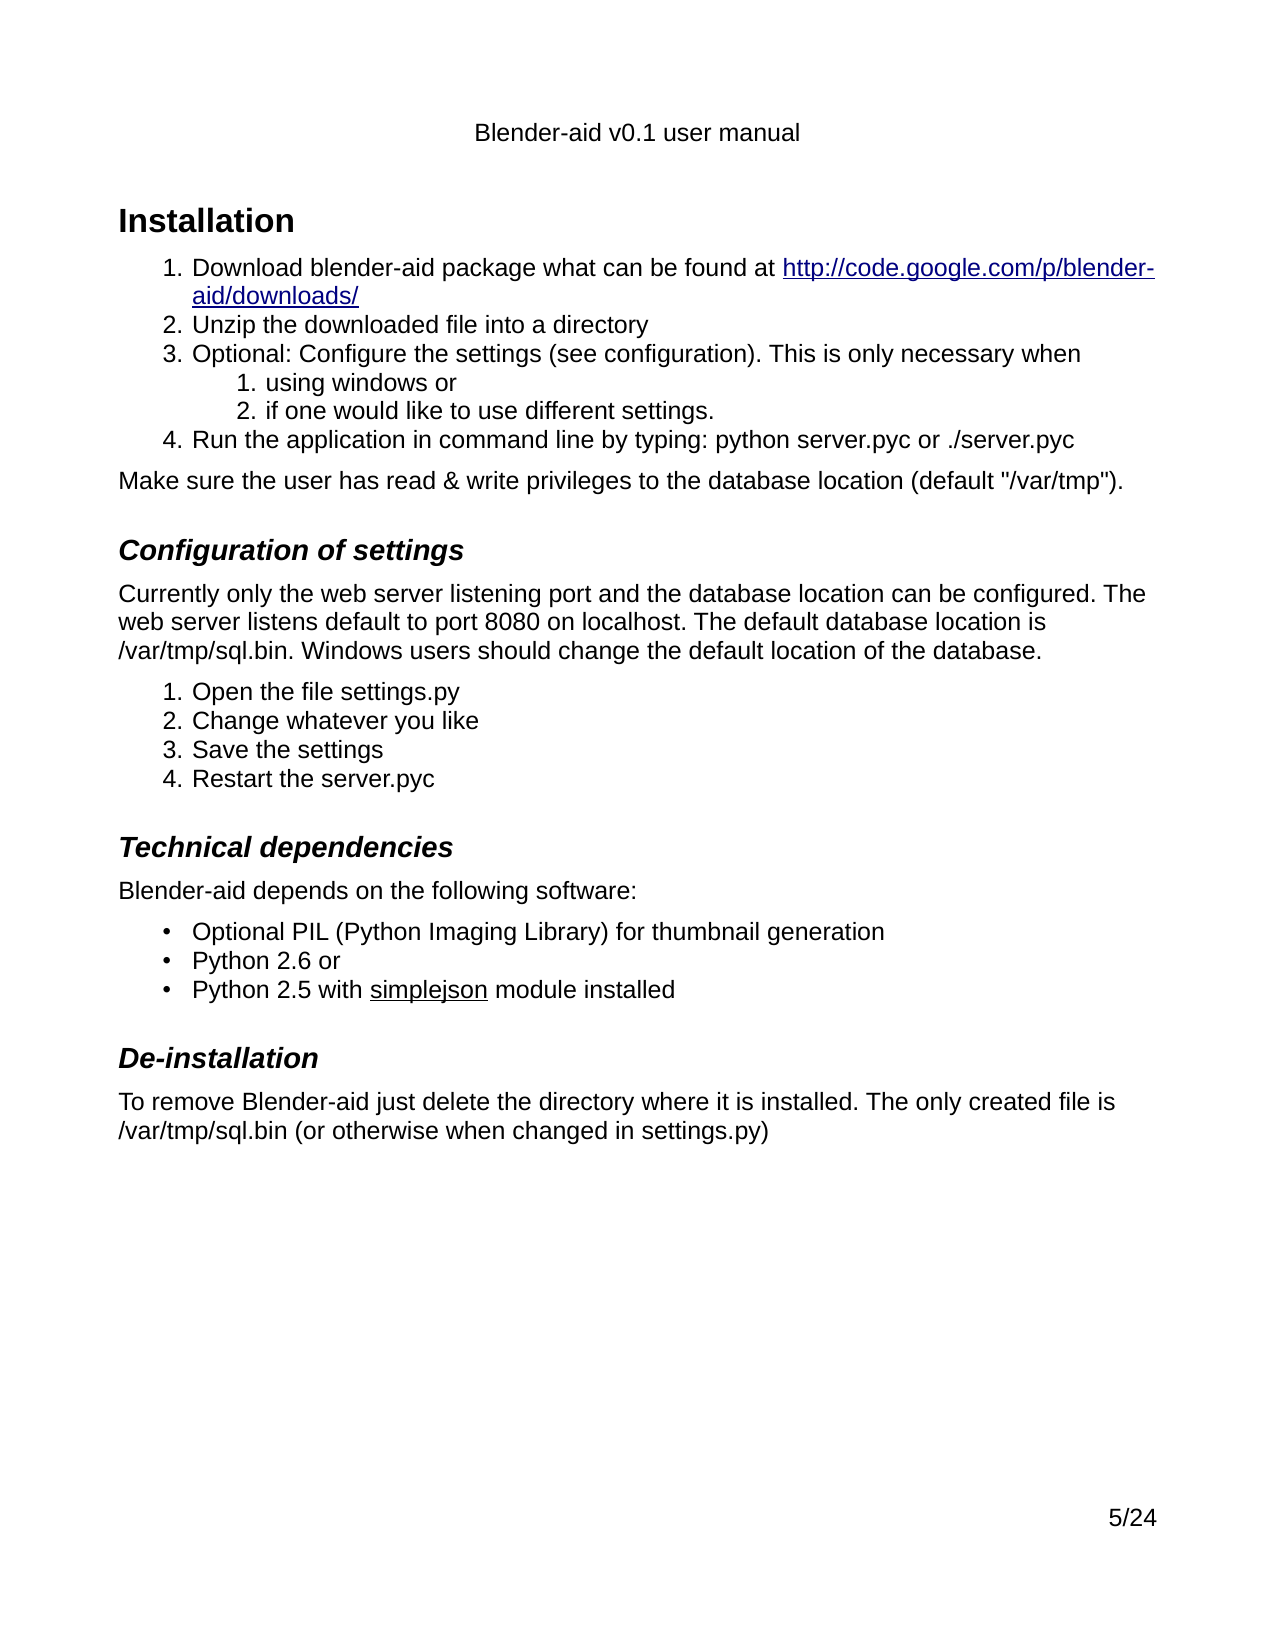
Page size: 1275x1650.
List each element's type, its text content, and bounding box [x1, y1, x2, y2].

subtitle Installation [118, 201, 1157, 240]
list if one would like to use different settings. [236, 396, 1157, 425]
list Change whatever you like [162, 706, 1157, 735]
list Open the file settings.py [162, 677, 1157, 706]
text Currently only the web server listening port and the database location can be configured. The web server listens default to port 8080 on localhost. The default database location is /var/tmp/sql.bin. Windows users should change the default location of the database. [118, 578, 1157, 665]
text To remove Blender-aid just delete the directory where it is installed. The only created file is /var/tmp/sql.bin (or otherwise when changed in settings.py) [118, 1087, 1157, 1145]
list Python 2.5 with simplejson module installed [162, 975, 1157, 1004]
subtitle De-installation [118, 1041, 1157, 1075]
list Unzip the downloaded file into a directory [162, 310, 1157, 339]
list Python 2.6 or [162, 946, 1157, 975]
list Run the application in command line by typing: python server.pyc or ./server.pyc [162, 425, 1157, 454]
list Restart the server.pyc [162, 763, 1157, 792]
list Optional PIL (Python Imaging Library) for thumbnail generation [162, 917, 1157, 946]
subtitle Technical dependencies [118, 830, 1157, 863]
list Save the settings [162, 735, 1157, 763]
text Make sure the user has read & write privileges to the database location (default "/var/tmp"). [118, 466, 1157, 495]
text Blender-aid depends on the following software: [118, 876, 1157, 904]
subtitle Configuration of settings [118, 532, 1157, 566]
list Optional: Configure the settings (see configuration). This is only necessary when [162, 339, 1157, 367]
list Download blender-aid package what can be found at http://code.google.com/p/blender-aid/downloads/ [162, 252, 1157, 310]
list using windows or [236, 367, 1157, 396]
